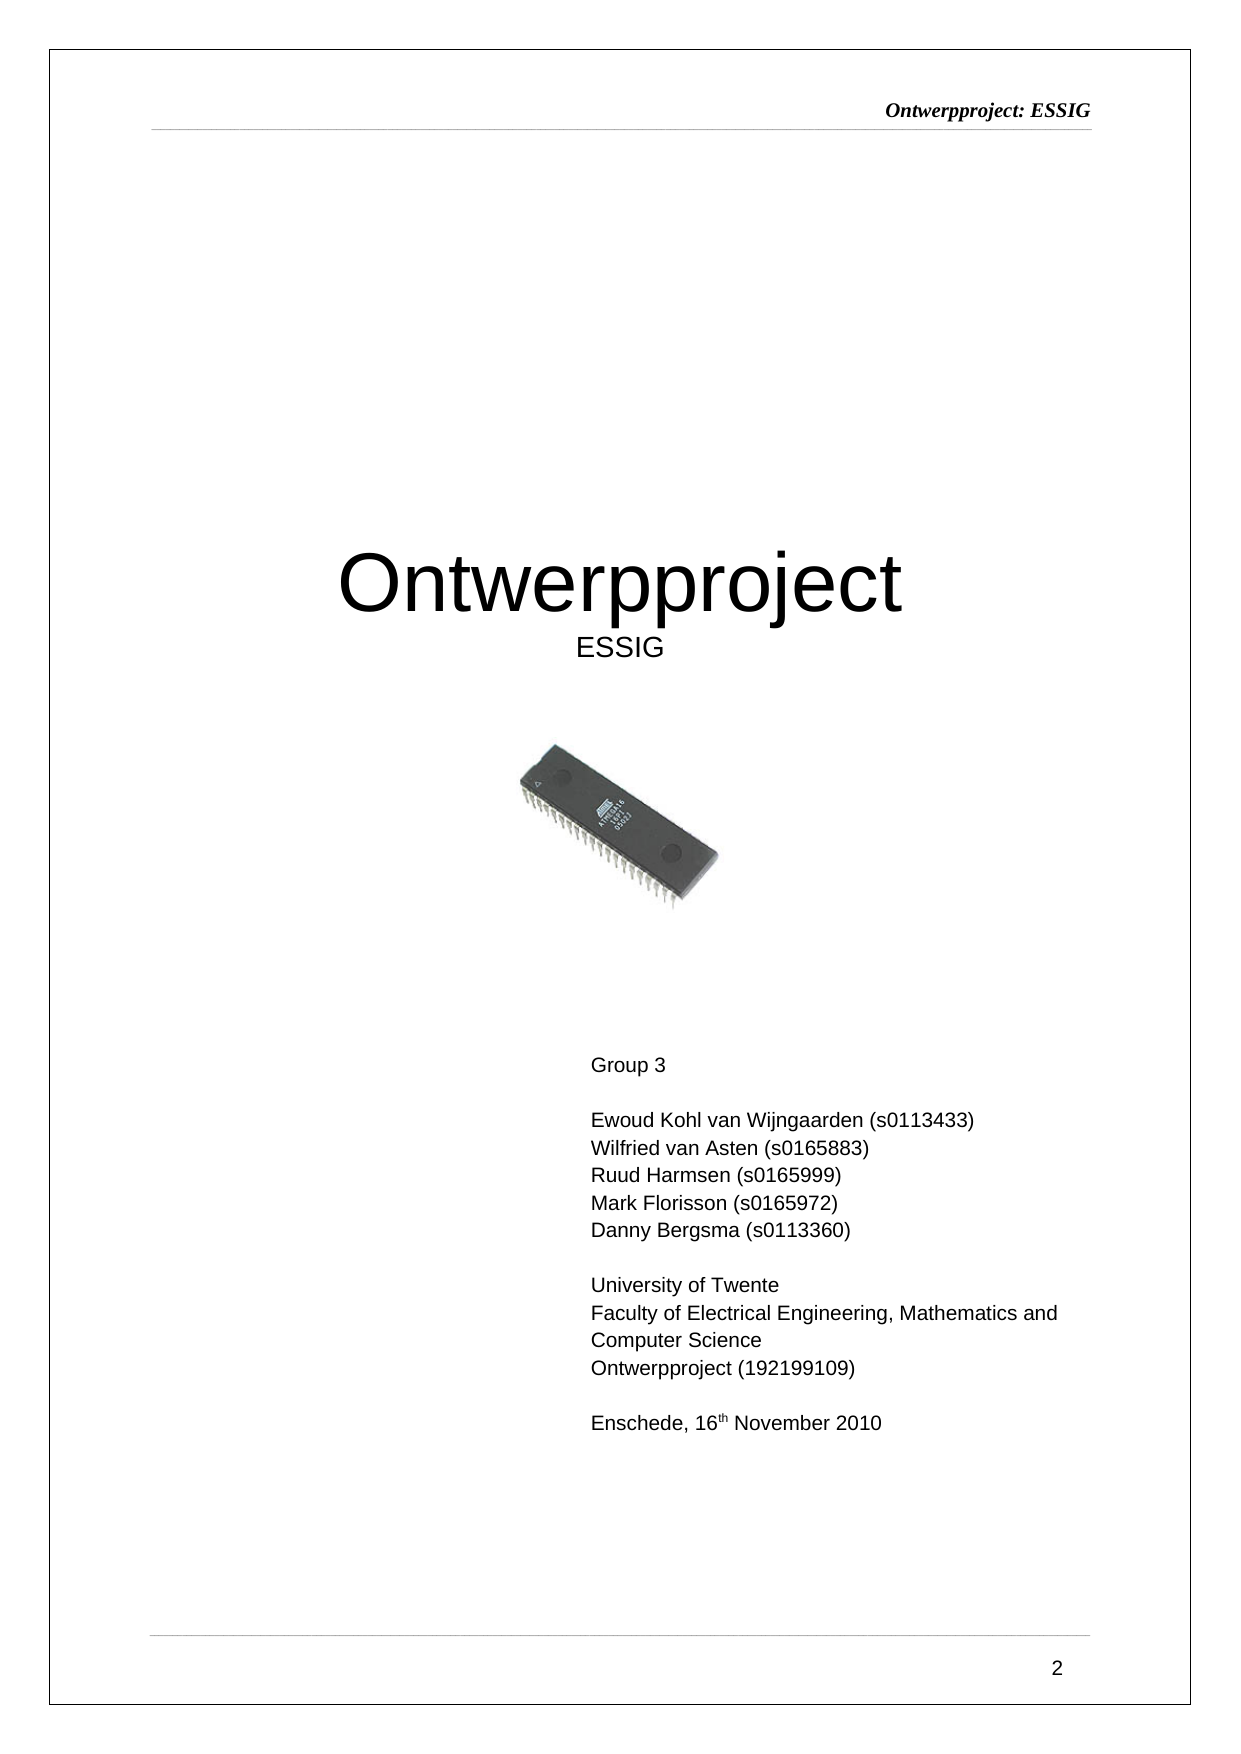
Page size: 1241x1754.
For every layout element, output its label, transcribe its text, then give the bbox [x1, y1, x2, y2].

text ESSIG [148, 629, 1092, 663]
text Enschede, 16th November 2010 [591, 1411, 1092, 1435]
text Ruud Harmsen (s0165999) [591, 1163, 1092, 1187]
text Mark Florisson (s0165972) [591, 1191, 1092, 1215]
text Group 3 [591, 1053, 1092, 1077]
text Wilfried van Asten (s0165883) [591, 1136, 1092, 1160]
text Ewoud Kohl van Wijngaarden (s0113433) [591, 1108, 1092, 1132]
text Danny Bergsma (s0113360) [591, 1218, 1092, 1242]
text University of Twente [591, 1273, 1092, 1297]
text Faculty of Electrical Engineering, Mathematics and Computer Science [591, 1301, 1092, 1352]
picture [515, 737, 725, 913]
text Ontwerpproject (192199109) [591, 1356, 1092, 1380]
title Ontwerpproject [148, 534, 1092, 629]
